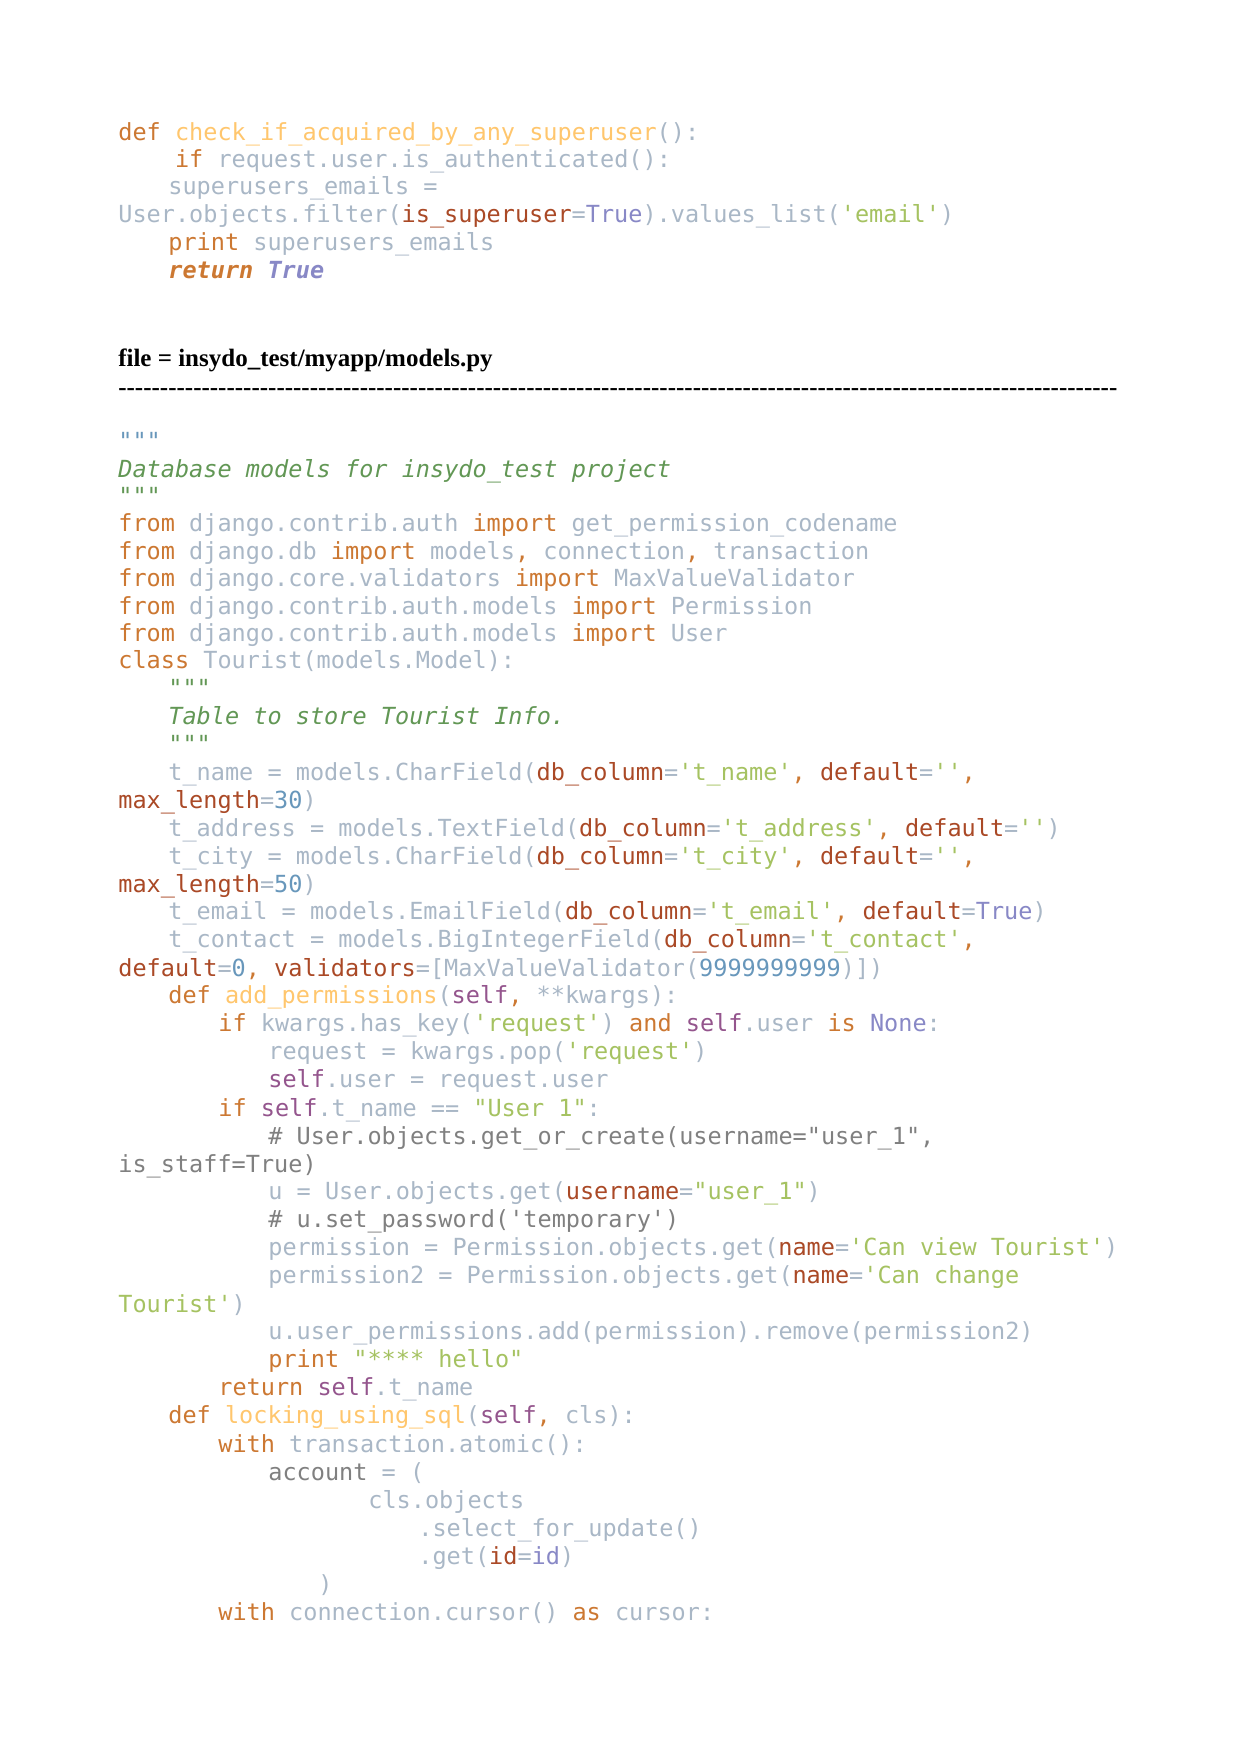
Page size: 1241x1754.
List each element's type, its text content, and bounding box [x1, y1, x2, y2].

text .get(id=id) [118, 1543, 1122, 1571]
text u.user_permissions.add(permission).remove(permission2) [118, 1318, 1122, 1346]
text permission = Permission.objects.get(name='Can view Tourist') [118, 1234, 1122, 1262]
text def check_if_acquired_by_any_superuser(): [118, 118, 1122, 146]
text with connection.cursor() as cursor: [118, 1599, 1122, 1627]
text from django.db import models, connection, transaction [118, 537, 1122, 565]
text permission2 = Permission.objects.get(name='Can change Tourist') [118, 1262, 1122, 1318]
text t_address = models.TextField(db_column='t_address', default='') [118, 814, 1122, 842]
text Database models for insydo_test project [118, 455, 1122, 483]
text if self.t_name == "User 1": [118, 1094, 1122, 1122]
text if kwargs.has_key('request') and self.user is None: [118, 1010, 1122, 1038]
text from django.contrib.auth.models import Permission [118, 592, 1122, 619]
text """ [118, 483, 1122, 510]
text return self.t_name [118, 1374, 1122, 1402]
text self.user = request.user [118, 1066, 1122, 1094]
text superusers_emails = User.objects.filter(is_superuser=True).values_list('email') [118, 173, 1122, 228]
text .select_for_update() [118, 1514, 1122, 1543]
text print superusers_emails [118, 228, 1122, 257]
text request = kwargs.pop('request') [118, 1038, 1122, 1066]
text t_contact = models.BigIntegerField(db_column='t_contact', default=0, validators=[MaxValueValidator(9999999999)]) [118, 926, 1122, 982]
text with transaction.atomic(): [118, 1430, 1122, 1458]
text return True [118, 257, 1122, 285]
text """ [118, 731, 1122, 759]
text ) [118, 1571, 1122, 1599]
text def add_permissions(self, **kwargs): [118, 982, 1122, 1010]
text file = insydo_test/myapp/models.py [118, 343, 1122, 372]
text def locking_using_sql(self, cls): [118, 1402, 1122, 1430]
text account = ( [118, 1458, 1122, 1486]
text u = User.objects.get(username="user_1") [118, 1178, 1122, 1206]
text cls.objects [118, 1486, 1122, 1514]
text t_city = models.CharField(db_column='t_city', default='', max_length=50) [118, 842, 1122, 898]
text """ [118, 428, 1122, 455]
text class Tourist(models.Model): [118, 647, 1122, 674]
text # User.objects.get_or_create(username="user_1", is_staff=True) [118, 1122, 1122, 1178]
text from django.contrib.auth import get_permission_codename [118, 510, 1122, 537]
text # u.set_password('temporary') [118, 1206, 1122, 1234]
text t_name = models.CharField(db_column='t_name', default='', max_length=30) [118, 759, 1122, 814]
text if request.user.is_authenticated(): [118, 146, 1122, 173]
text """ [118, 674, 1122, 702]
text ------------------------------------------------------------------------------------------------------------------------ [118, 372, 1122, 400]
text from django.core.validators import MaxValueValidator [118, 565, 1122, 592]
text print "**** hello" [118, 1346, 1122, 1374]
text t_email = models.EmailField(db_column='t_email', default=True) [118, 898, 1122, 926]
text from django.contrib.auth.models import User [118, 619, 1122, 647]
text Table to store Tourist Info. [118, 702, 1122, 731]
